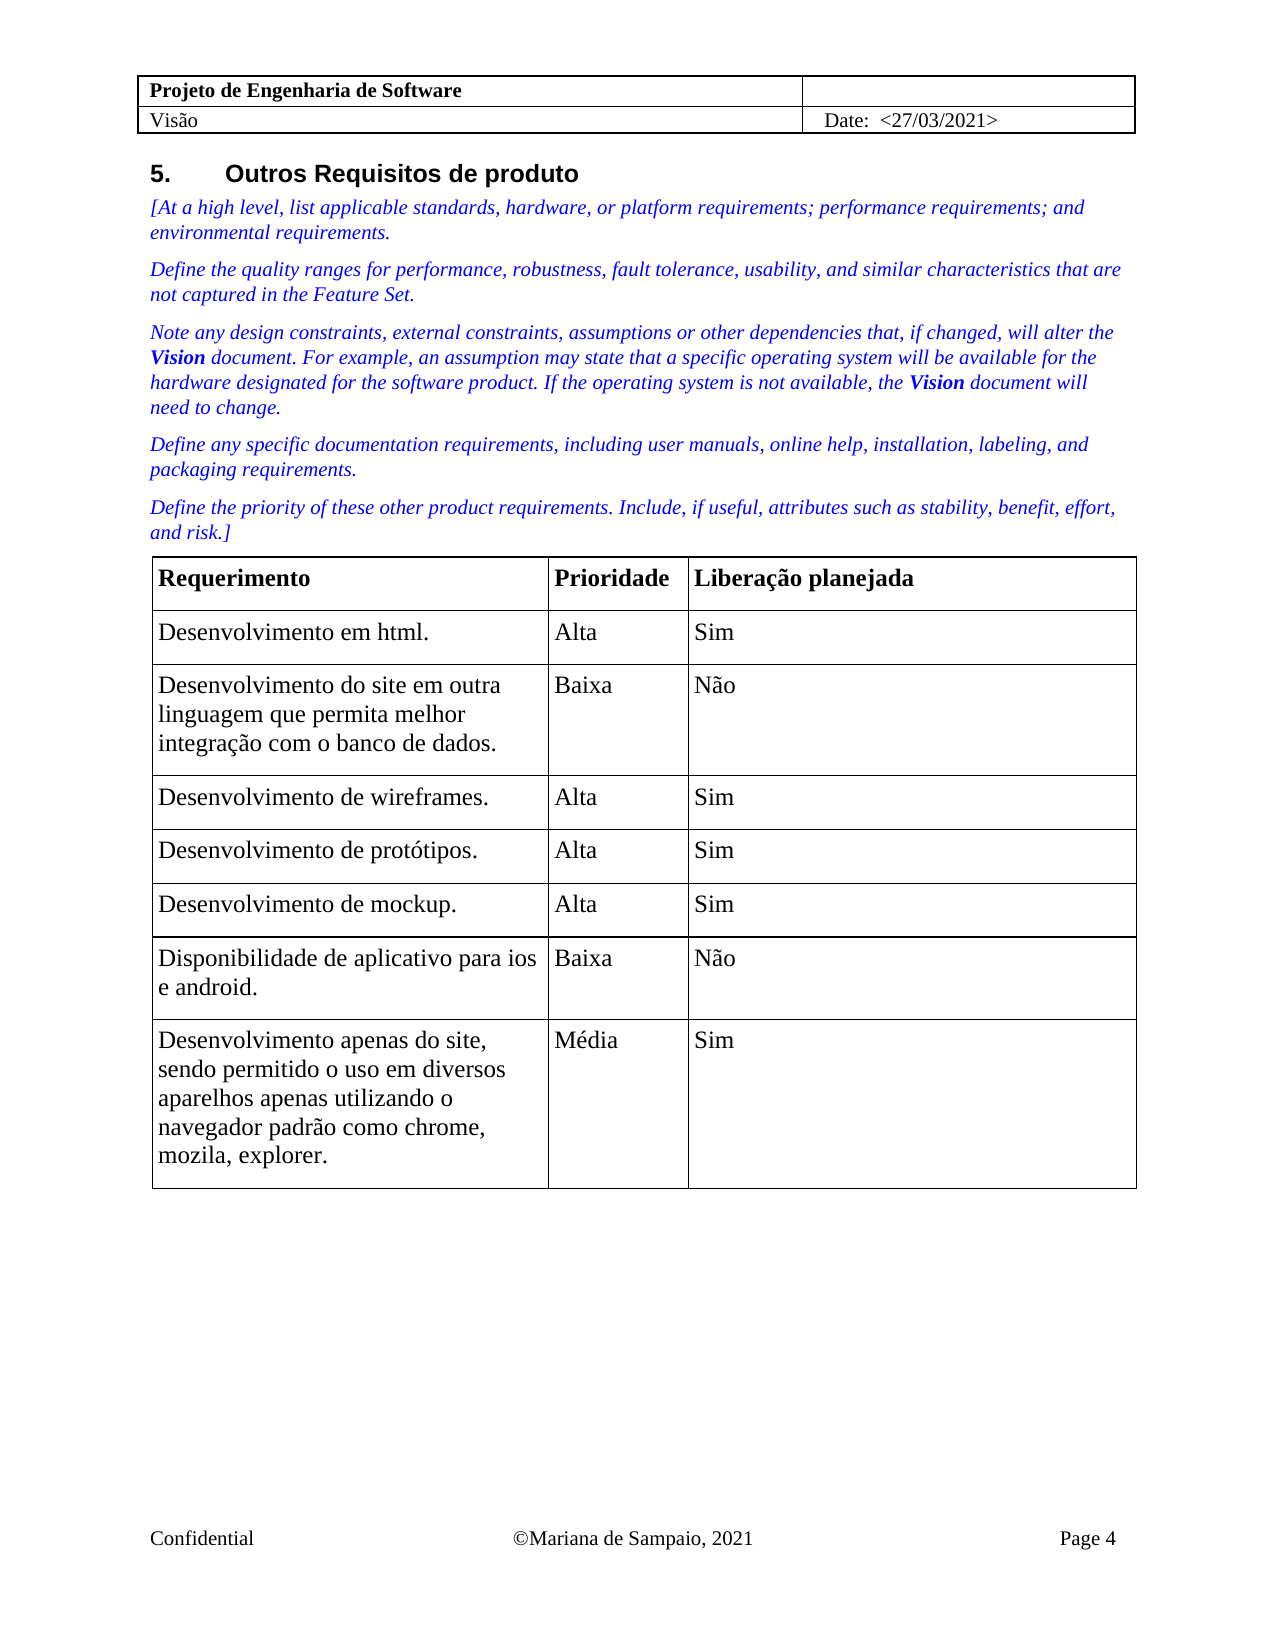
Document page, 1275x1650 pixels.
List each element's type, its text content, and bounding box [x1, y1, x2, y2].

table_cell Desenvolvimento em html. [153, 611, 548, 664]
table_cell Alta [549, 776, 688, 829]
text Note any design constraints, external constraints, assumptions or other dependencies that, if changed, will alter the Vision document. For example, an assumption may state that a specific operating system will be available for the hardware designated for the software product. If the operating system is not available, the Vision document will need to change. [150, 319, 1125, 419]
table_cell Sim [689, 776, 1136, 829]
subtitle Outros Requisitos de produto [150, 159, 1125, 188]
table_cell Sim [689, 830, 1136, 883]
table_cell Baixa [549, 665, 688, 775]
table_cell Disponibilidade de aplicativo para ios e android. [153, 938, 548, 1019]
table_cell Sim [689, 1020, 1136, 1188]
table_cell Sim [689, 884, 1136, 936]
table_cell Não [689, 938, 1136, 1019]
table_header Requerimento [153, 558, 548, 610]
table_cell Alta [549, 884, 688, 936]
text Define any specific documentation requirements, including user manuals, online help, installation, labeling, and packaging requirements. [150, 431, 1125, 481]
table_cell Média [549, 1020, 688, 1188]
table_header Liberação planejada [689, 558, 1136, 610]
table_cell Alta [549, 830, 688, 883]
table_cell Desenvolvimento de protótipos. [153, 830, 548, 883]
table_cell Desenvolvimento do site em outra linguagem que permita melhor integração com o banco de dados. [153, 665, 548, 775]
text Define the quality ranges for performance, robustness, fault tolerance, usability, and similar characteristics that are not captured in the Feature Set. [150, 256, 1125, 306]
table_cell Alta [549, 611, 688, 664]
table_cell Baixa [549, 938, 688, 1019]
table_cell Desenvolvimento apenas do site, sendo permitido o uso em diversos aparelhos apenas utilizando o navegador padrão como chrome, mozila, explorer. [153, 1020, 548, 1188]
table_cell Desenvolvimento de mockup. [153, 884, 548, 936]
text [At a high level, list applicable standards, hardware, or platform requirements; performance requirements; and environmental requirements. [150, 194, 1125, 244]
table_cell Desenvolvimento de wireframes. [153, 776, 548, 829]
table_cell Não [689, 665, 1136, 775]
table_header Prioridade [549, 558, 688, 610]
text Define the priority of these other product requirements. Include, if useful, attributes such as stability, benefit, effort, and risk.] [150, 494, 1125, 544]
table_cell Sim [689, 611, 1136, 664]
